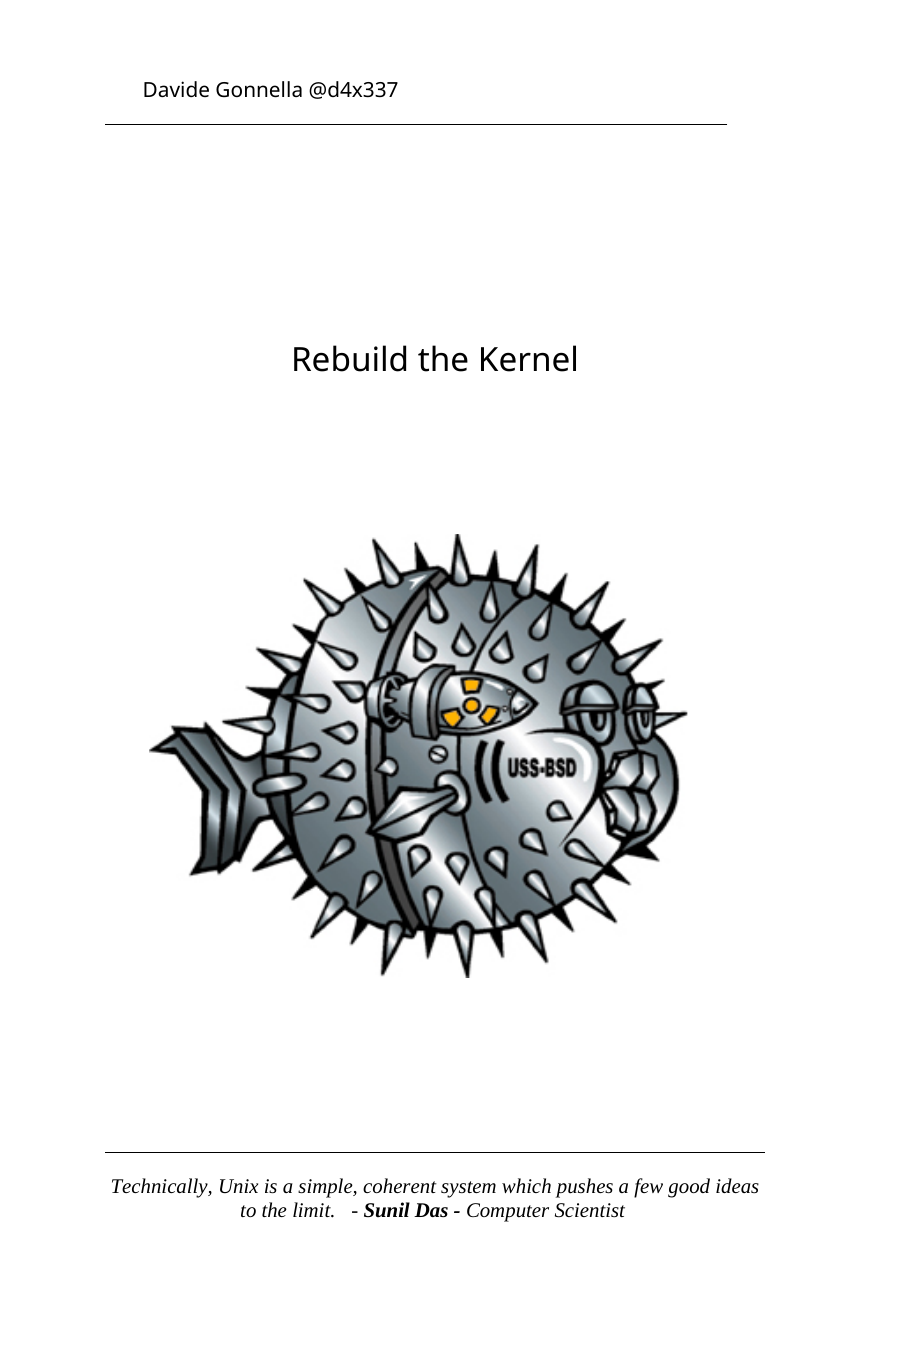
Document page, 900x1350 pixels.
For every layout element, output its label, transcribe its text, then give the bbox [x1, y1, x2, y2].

picture [149, 534, 688, 978]
text Rebuild the Kernel [105, 336, 765, 381]
